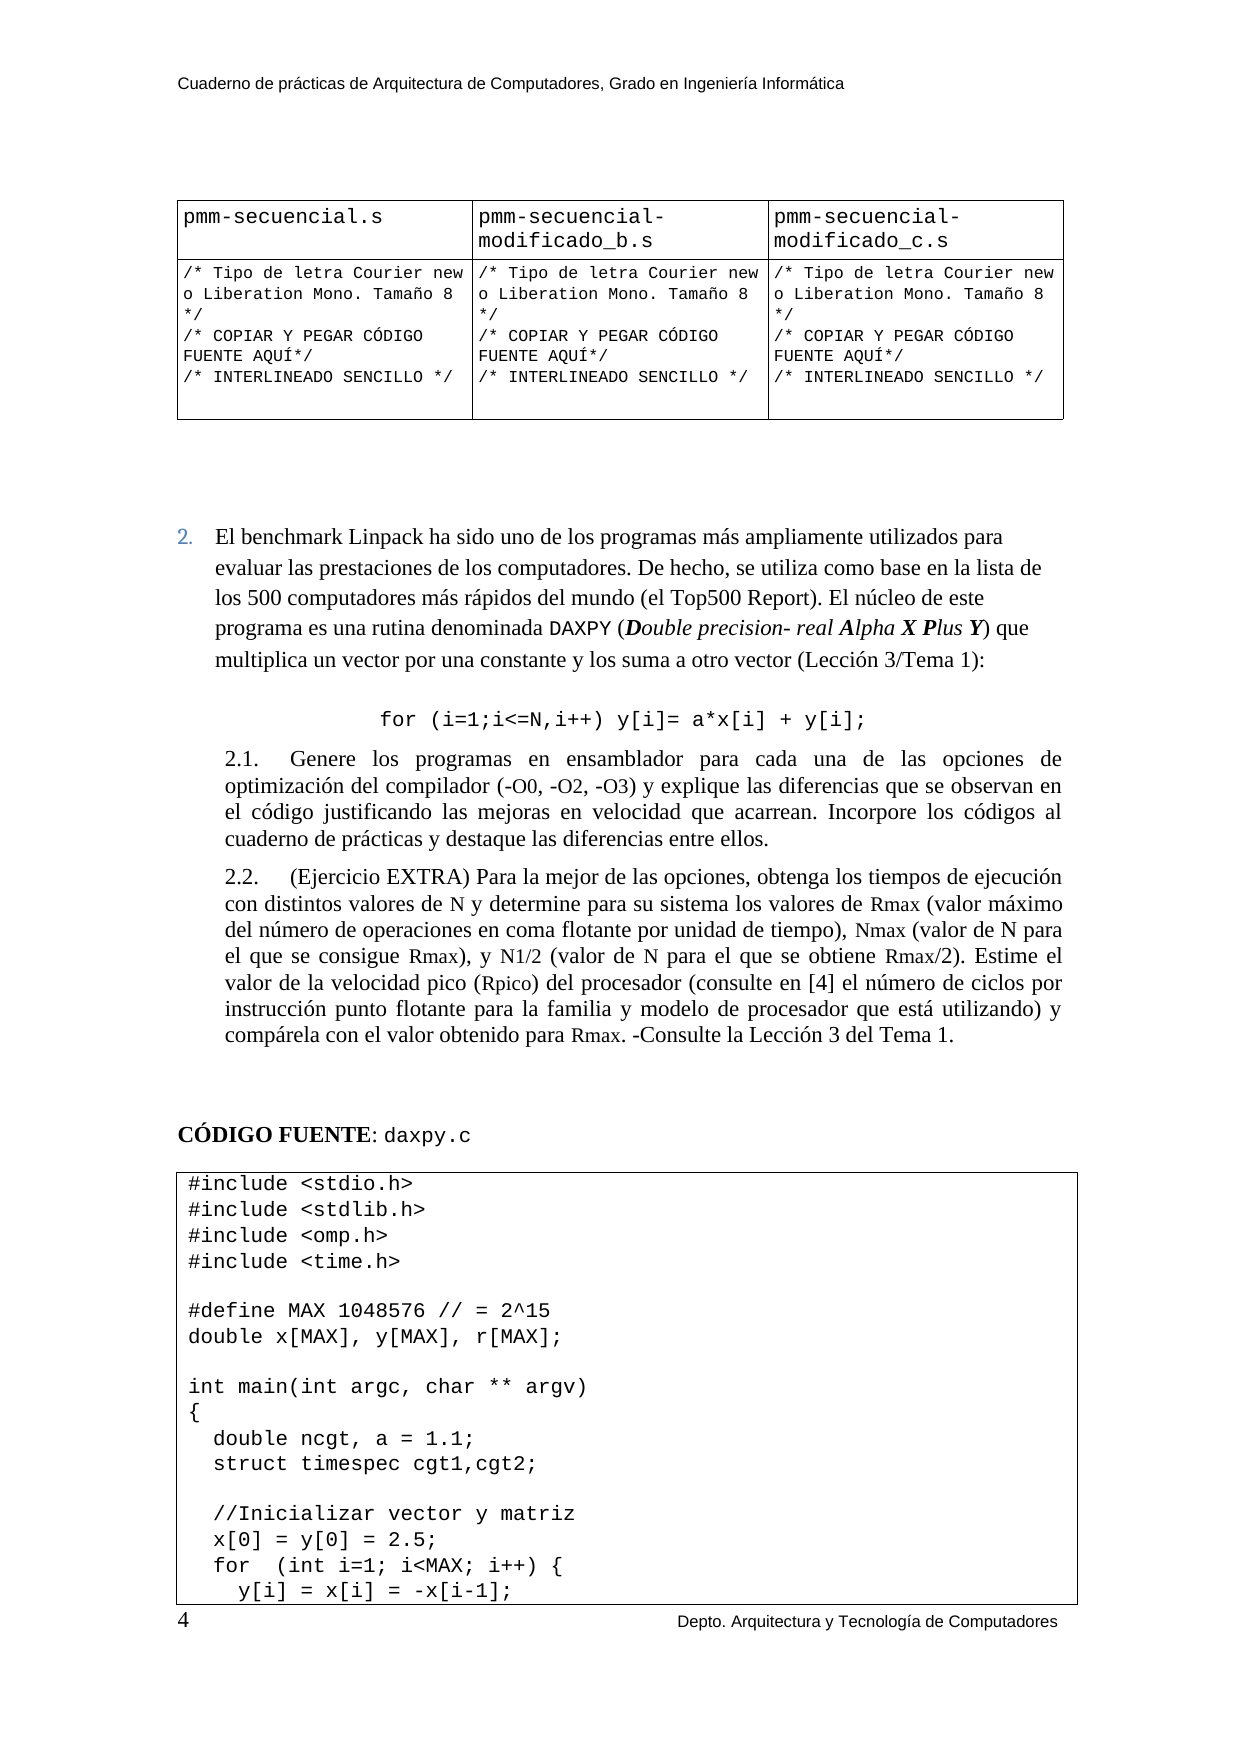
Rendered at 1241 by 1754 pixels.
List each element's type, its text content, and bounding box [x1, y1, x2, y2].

table_header pmm-secuencial.s [178, 201, 472, 259]
list El benchmark Linpack ha sido uno de los programas más ampliamente utilizados para evaluar las prestaciones de los computadores. De hecho, se utiliza como base en la lista de los 500 computadores más rápidos del mundo (el Top500 Report). El núcleo de este programa es una rutina denominada DAXPY (Double precision- real Alpha X Plus Y) que multiplica un vector por una constante y los suma a otro vector (Lección 3/Tema 1): [177, 523, 1063, 672]
table_header #include <stdio.h> #include <stdlib.h> #include <omp.h> #include <time.h> #define MAX 1048576 // = 2^15 double x[MAX], y[MAX], r[MAX]; int main(int argc, char ** argv) { double ncgt, a = 1.1; struct timespec cgt1,cgt2; //Inicializar vector y matriz x[0] = y[0] = 2.5; for (int i=1; i<MAX; i++) { y[i] = x[i] = -x[i-1]; [177, 1173, 1077, 1604]
table_cell /* Tipo de letra Courier new o Liberation Mono. Tamaño 8 */ /* COPIAR Y PEGAR CÓDIGO FUENTE AQUÍ*/ /* INTERLINEADO SENCILLO */ [769, 260, 1063, 419]
list (Ejercicio EXTRA) Para la mejor de las opciones, obtenga los tiempos de ejecución con distintos valores de N y determine para su sistema los valores de Rmax (valor máximo del número de operaciones en coma flotante por unidad de tiempo), Nmax (valor de N para el que se consigue Rmax), y N1/2 (valor de N para el que se obtiene Rmax/2). Estime el valor de la velocidad pico (Rpico) del procesador (consulte en [4] el número de ciclos por instrucción punto flotante para la familia y modelo de procesador que está utilizando) y compárela con el valor obtenido para Rmax. -Consulte la Lección 3 del Tema 1. [224, 863, 1063, 1048]
list for (i=1;i<=N,i++) y[i]= a*x[i] + y[i]; [183, 709, 1063, 733]
table_header pmm-secuencial-modificado_c.s [769, 201, 1063, 259]
list Genere los programas en ensamblador para cada una de las opciones de optimización del compilador (-O0, -O2, -O3) y explique las diferencias que se observan en el código justificando las mejoras en velocidad que acarrean. Incorpore los códigos al cuaderno de prácticas y destaque las diferencias entre ellos. [224, 746, 1063, 851]
table_cell /* Tipo de letra Courier new o Liberation Mono. Tamaño 8 */ /* COPIAR Y PEGAR CÓDIGO FUENTE AQUÍ*/ /* INTERLINEADO SENCILLO */ [473, 260, 768, 419]
text CÓDIGO FUENTE: daxpy.c [177, 1121, 1063, 1149]
table_cell /* Tipo de letra Courier new o Liberation Mono. Tamaño 8 */ /* COPIAR Y PEGAR CÓDIGO FUENTE AQUÍ*/ /* INTERLINEADO SENCILLO */ [178, 260, 472, 419]
table_header pmm-secuencial-modificado_b.s [473, 201, 768, 259]
